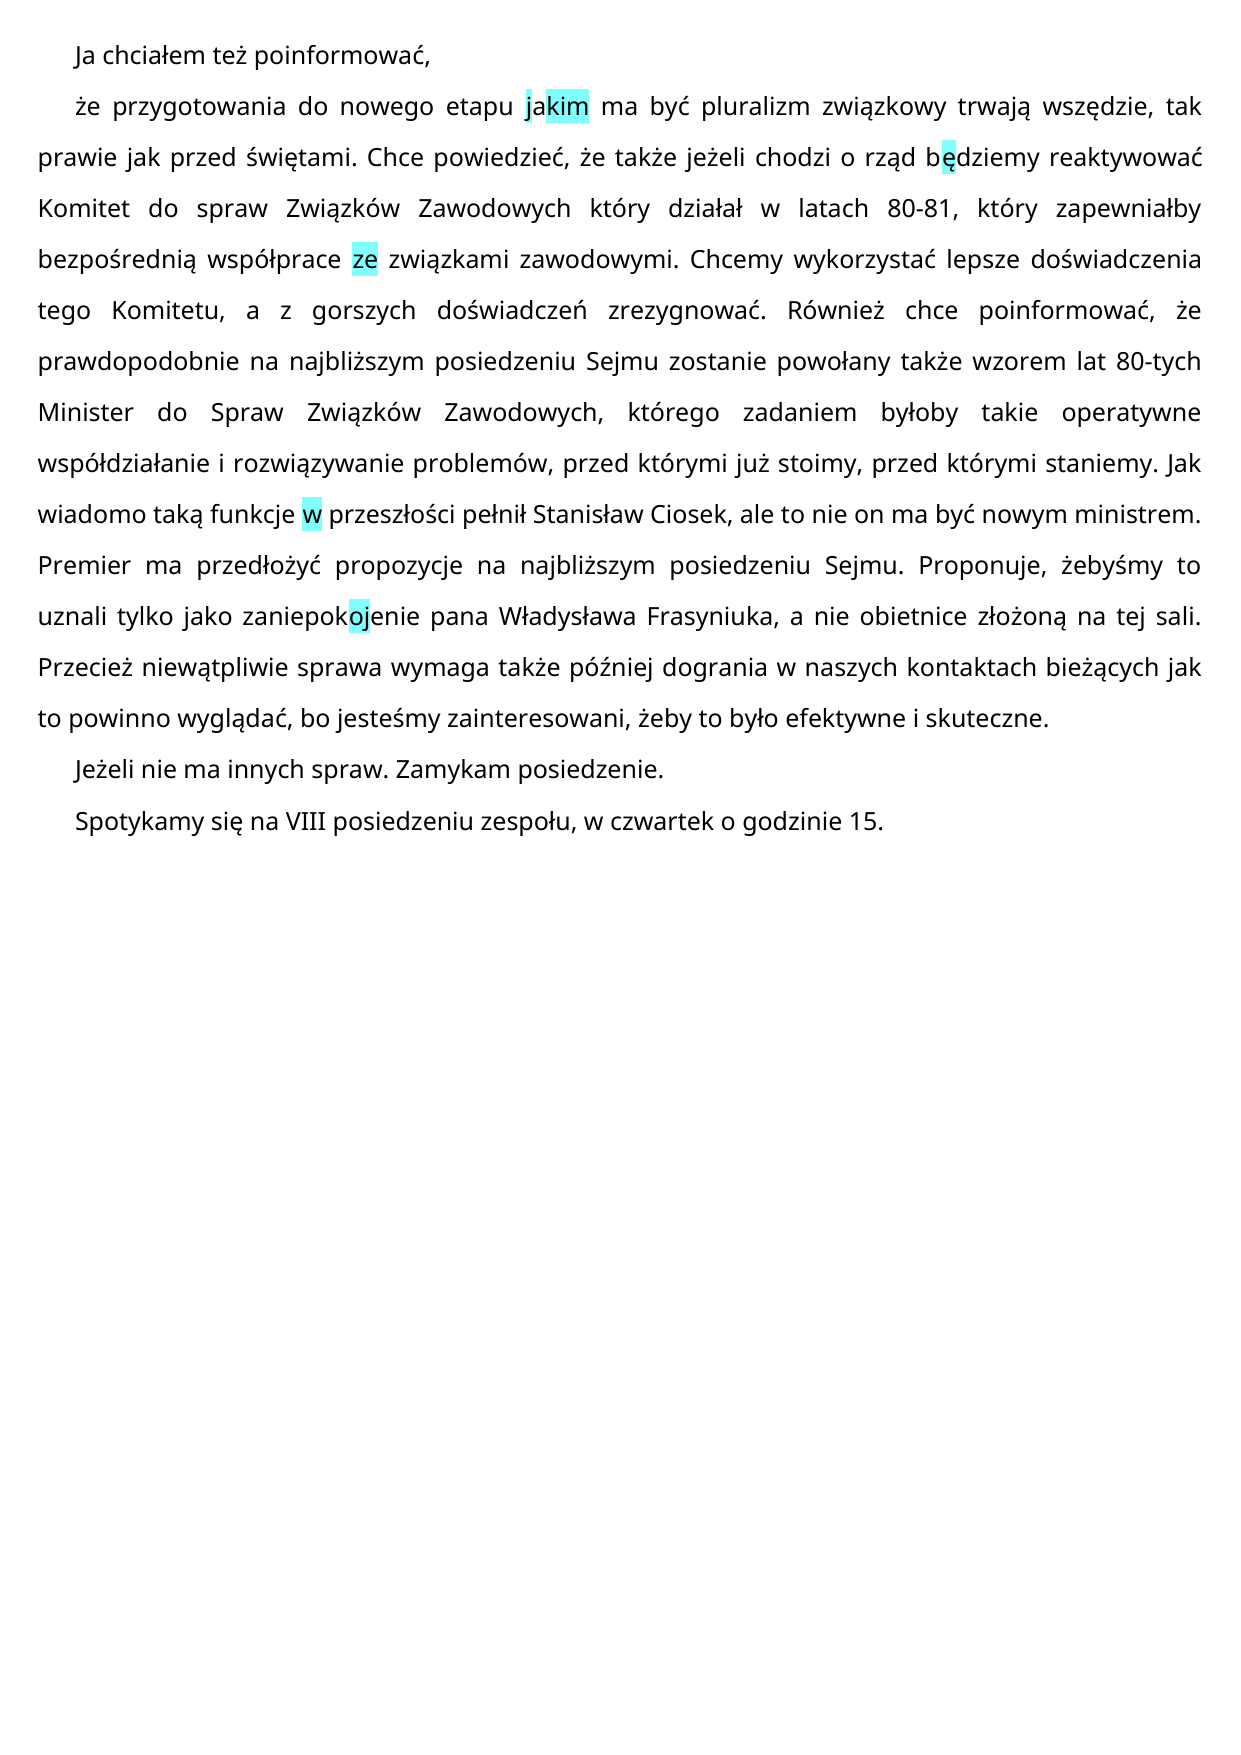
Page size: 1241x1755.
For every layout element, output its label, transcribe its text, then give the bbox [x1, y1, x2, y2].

text Ja chciałem też poinformować, [37, 37, 1203, 72]
text Spotykamy się na VIII posiedzeniu zespołu, w czwartek o godzinie 15. [37, 803, 1203, 837]
text że przygotowania do nowego etapu jakim ma być pluralizm związkowy trwają wszędzie, tak prawie jak przed świętami. Chce powiedzieć, że także jeżeli chodzi o rząd będziemy reaktywować Komitet do spraw Związków Zawodowych który działał w latach 80-81, który zapewniałby bezpośrednią współprace ze związkami zawodowymi. Chcemy wykorzystać lepsze doświadczenia tego Komitetu, a z gorszych doświadczeń zrezygnować. Również chce poinformować, że prawdopodobnie na najbliższym posiedzeniu Sejmu zostanie powołany także wzorem lat 80-tych Minister do Spraw Związków Zawodowych, którego zadaniem byłoby takie operatywne współdziałanie i rozwiązywanie problemów, przed którymi już stoimy, przed którymi staniemy. Jak wiadomo taką funkcje w przeszłości pełnił Stanisław Ciosek, ale to nie on ma być nowym ministrem. Premier ma przedłożyć propozycje na najbliższym posiedzeniu Sejmu. Proponuje, żebyśmy to uznali tylko jako zaniepokojenie pana Władysława Frasyniuka, a nie obietnice złożoną na tej sali. Przecież niewątpliwie sprawa wymaga także później dogrania w naszych kontaktach bieżących jak to powinno wyglądać, bo jesteśmy zainteresowani, żeby to było efektywne i skuteczne. [37, 88, 1203, 735]
text Jeżeli nie ma innych spraw. Zamykam posiedzenie. [37, 752, 1203, 786]
